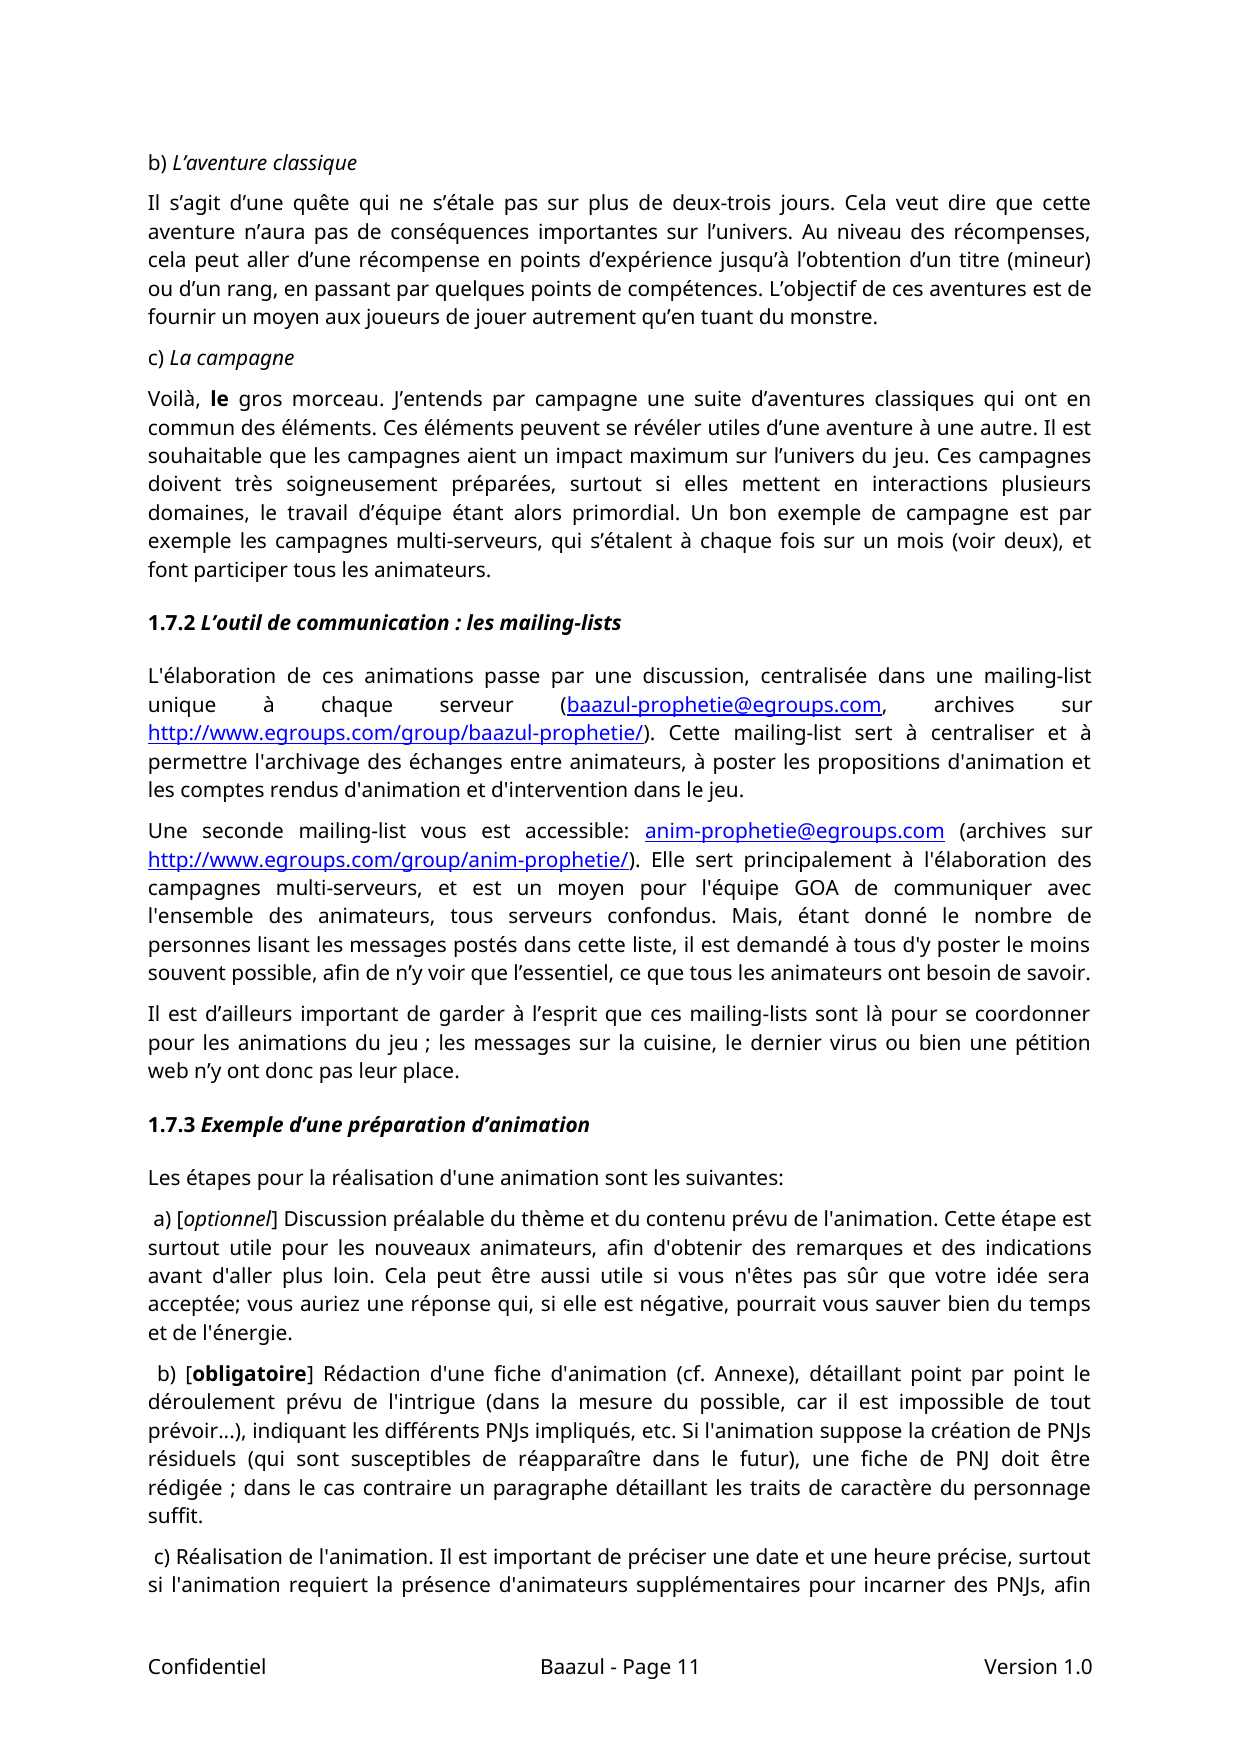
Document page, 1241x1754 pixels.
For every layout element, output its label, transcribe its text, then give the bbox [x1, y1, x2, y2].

text Il est d’ailleurs important de garder à l’esprit que ces mailing-lists sont là pour se coordonner pour les animations du jeu ; les messages sur la cuisine, le dernier virus ou bien une pétition web n’y ont donc pas leur place. [148, 999, 1093, 1085]
subtitle L’outil de communication : les mailing-lists [148, 608, 1093, 637]
text Une seconde mailing-list vous est accessible: anim-prophetie@egroups.com (archives sur http://www.egroups.com/group/anim-prophetie/). Elle sert principalement à l'élaboration des campagnes multi-serveurs, et est un moyen pour l'équipe GOA de communiquer avec l'ensemble des animateurs, tous serveurs confondus. Mais, étant donné le nombre de personnes lisant les messages postés dans cette liste, il est demandé à tous d'y poster le moins souvent possible, afin de n’y voir que l’essentiel, ce que tous les animateurs ont besoin de savoir. [148, 816, 1093, 987]
text c) Réalisation de l'animation. Il est important de préciser une date et une heure précise, surtout si l'animation requiert la présence d'animateurs supplémentaires pour incarner des PNJs, afin [148, 1542, 1093, 1599]
subtitle L’aventure classique [148, 148, 1093, 176]
text Il s’agit d’une quête qui ne s’étale pas sur plus de deux-trois jours. Cela veut dire que cette aventure n’aura pas de conséquences importantes sur l’univers. Au niveau des récompenses, cela peut aller d’une récompense en points d’expérience jusqu’à l’obtention d’un titre (mineur) ou d’un rang, en passant par quelques points de compétences. L’objectif de ces aventures est de fournir un moyen aux joueurs de jouer autrement qu’en tuant du monstre. [148, 188, 1093, 331]
subtitle Exemple d’une préparation d’animation [148, 1110, 1093, 1138]
subtitle La campagne [148, 343, 1093, 372]
text Voilà, le gros morceau. J’entends par campagne une suite d’aventures classiques qui ont en commun des éléments. Ces éléments peuvent se révéler utiles d’une aventure à une autre. Il est souhaitable que les campagnes aient un impact maximum sur l’univers du jeu. Ces campagnes doivent très soigneusement préparées, surtout si elles mettent en interactions plusieurs domaines, le travail d’équipe étant alors primordial. Un bon exemple de campagne est par exemple les campagnes multi-serveurs, qui s’étalent à chaque fois sur un mois (voir deux), et font participer tous les animateurs. [148, 384, 1093, 583]
text b) [obligatoire] Rédaction d'une fiche d'animation (cf. Annexe), détaillant point par point le déroulement prévu de l'intrigue (dans la mesure du possible, car il est impossible de tout prévoir...), indiquant les différents PNJs impliqués, etc. Si l'animation suppose la création de PNJs résiduels (qui sont susceptibles de réapparaître dans le futur), une fiche de PNJ doit être rédigée ; dans le cas contraire un paragraphe détaillant les traits de caractère du personnage suffit. [148, 1359, 1093, 1529]
text Les étapes pour la réalisation d'une animation sont les suivantes: [148, 1163, 1093, 1192]
text L'élaboration de ces animations passe par une discussion, centralisée dans une mailing-list unique à chaque serveur (baazul-prophetie@egroups.com, archives sur http://www.egroups.com/group/baazul-prophetie/). Cette mailing-list sert à centraliser et à permettre l'archivage des échanges entre animateurs, à poster les propositions d'animation et les comptes rendus d'animation et d'intervention dans le jeu. [148, 662, 1093, 804]
text a) [optionnel] Discussion préalable du thème et du contenu prévu de l'animation. Cette étape est surtout utile pour les nouveaux animateurs, afin d'obtenir des remarques et des indications avant d'aller plus loin. Cela peut être aussi utile si vous n'êtes pas sûr que votre idée sera acceptée; vous auriez une réponse qui, si elle est négative, pourrait vous sauver bien du temps et de l'énergie. [148, 1204, 1093, 1346]
